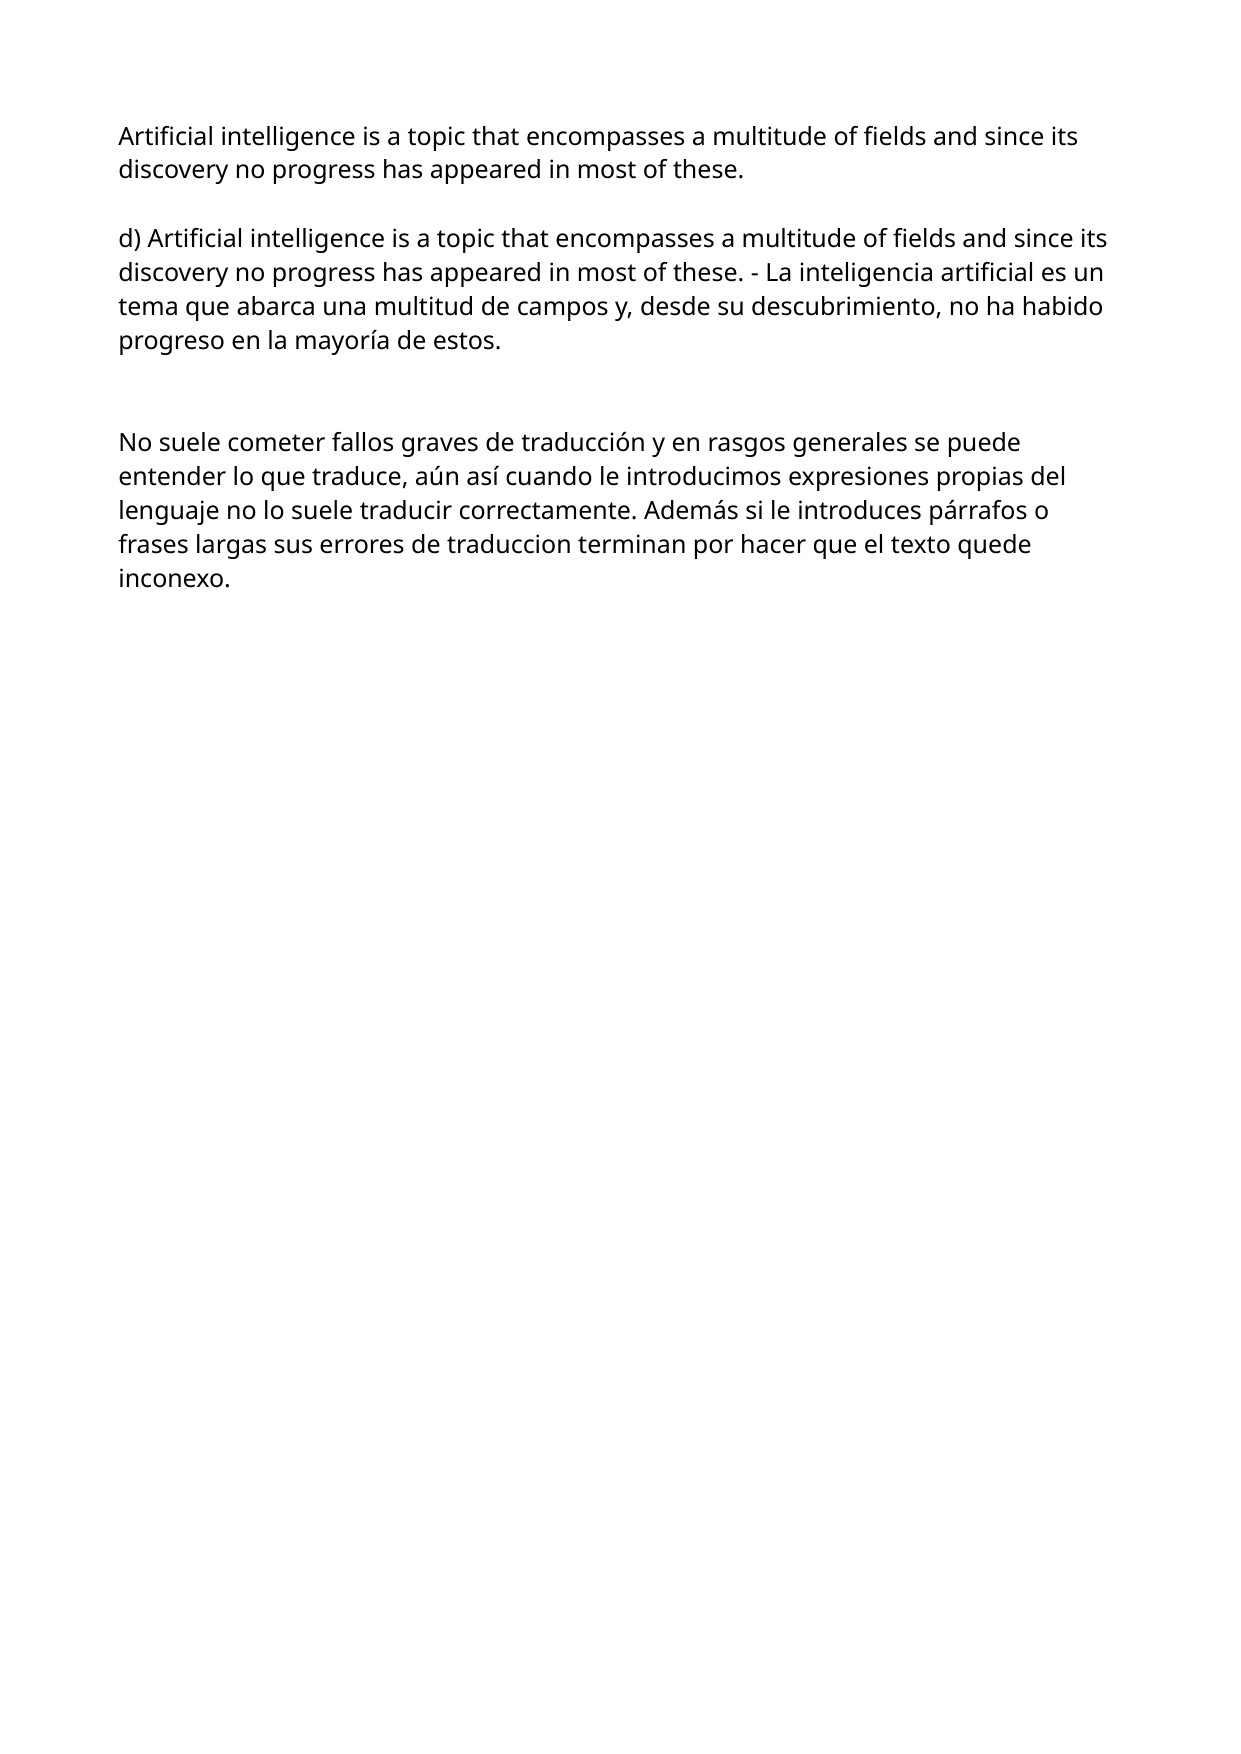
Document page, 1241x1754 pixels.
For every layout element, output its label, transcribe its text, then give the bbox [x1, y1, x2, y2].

text - Artificial intelligence is a topic that encompasses a multitude of fields and since its discovery no progress has appeared in most of these. [118, 118, 1122, 186]
text d) Artificial intelligence is a topic that encompasses a multitude of fields and since its discovery no progress has appeared in most of these. - La inteligencia artificial es un tema que abarca una multitud de campos y, desde su descubrimiento, no ha habido progreso en la mayoría de estos. [118, 220, 1122, 357]
text No suele cometer fallos graves de traducción y en rasgos generales se puede entender lo que traduce, aún así cuando le introducimos expresiones propias del lenguaje no lo suele traducir correctamente. Además si le introduces párrafos o frases largas sus errores de traduccion terminan por hacer que el texto quede inconexo. [118, 425, 1122, 595]
